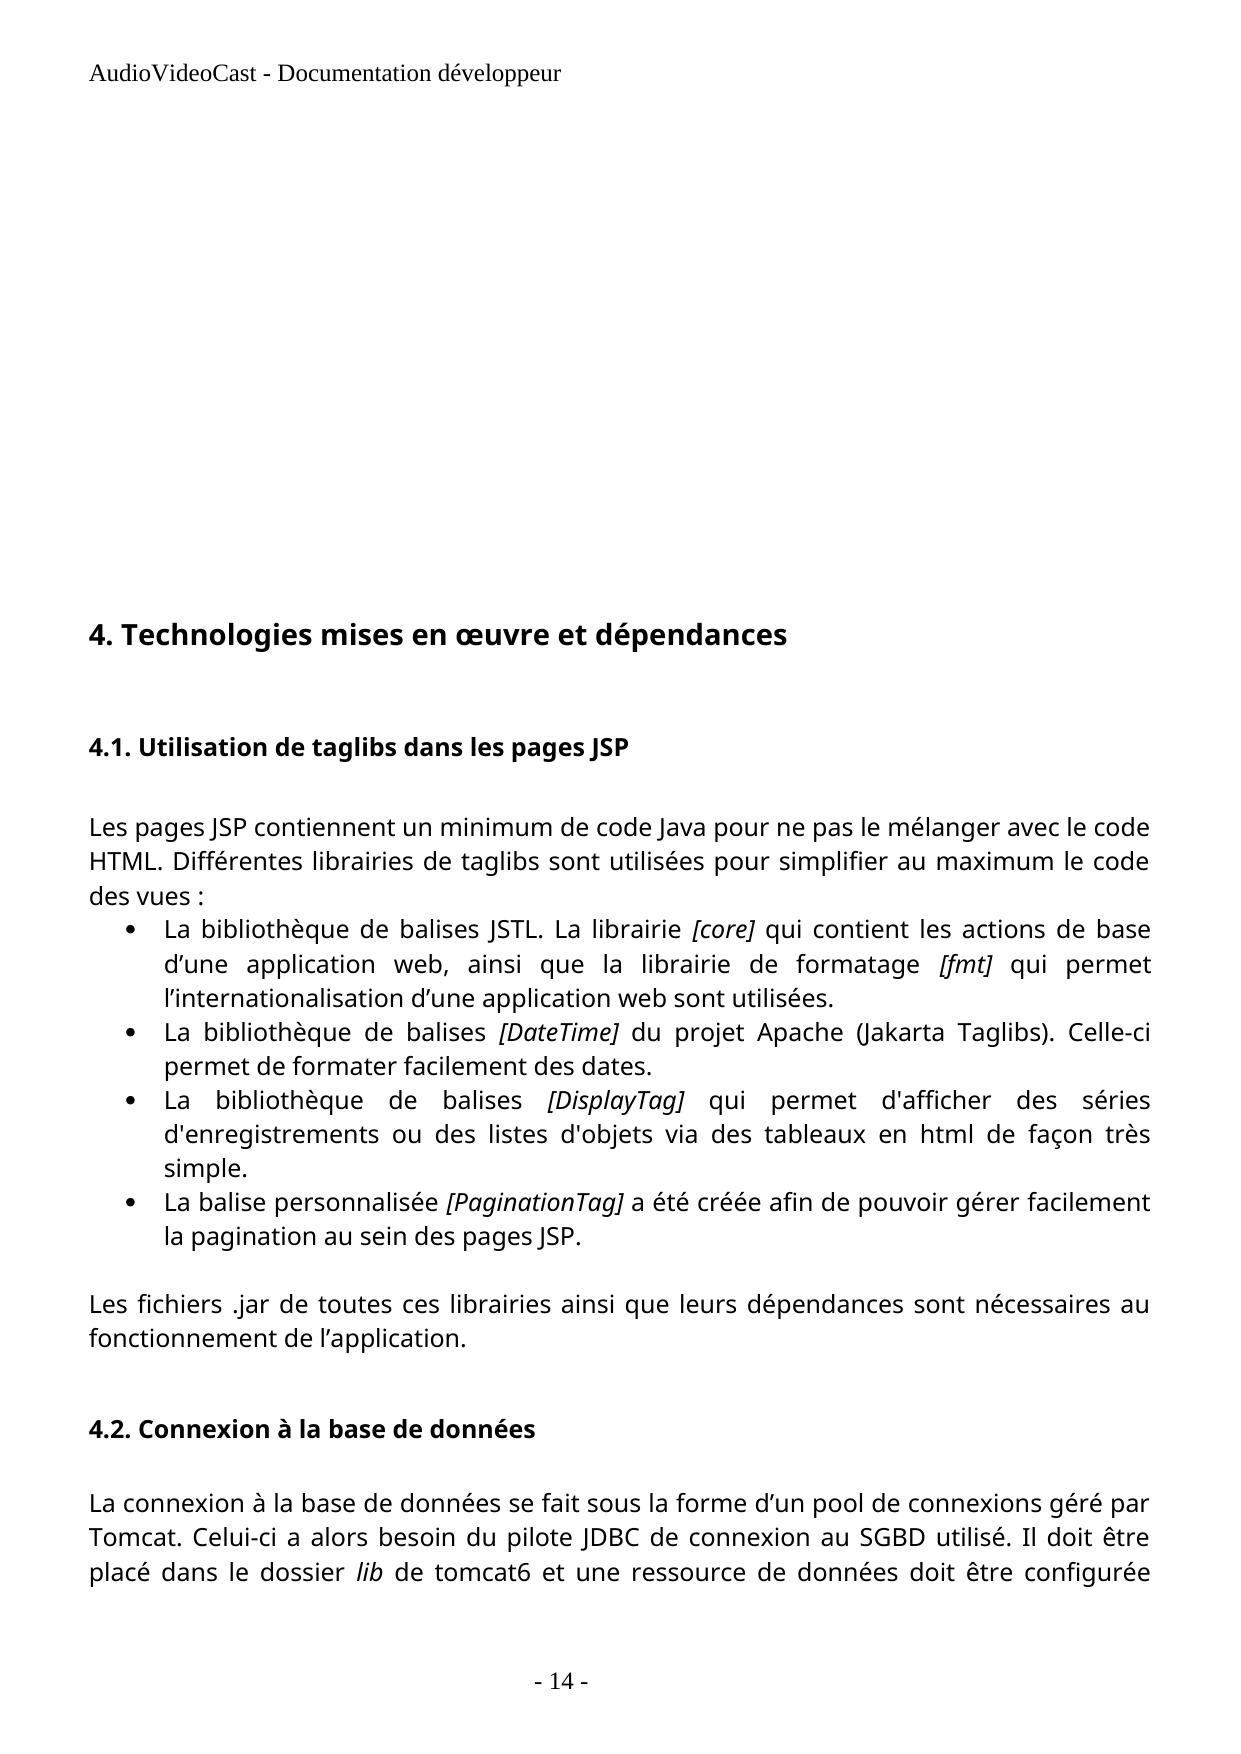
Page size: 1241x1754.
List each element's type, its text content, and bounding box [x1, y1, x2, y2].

list La bibliothèque de balises JSTL. La librairie [core] qui contient les actions de base d’une application web, ainsi que la librairie de formatage [fmt] qui permet l’internationalisation d’une application web sont utilisées. [126, 912, 1152, 1014]
list La bibliothèque de balises [DateTime] du projet Apache (Jakarta Taglibs). Celle-ci permet de formater facilement des dates. [126, 1014, 1152, 1082]
list La balise personnalisée [PaginationTag] a été créée afin de pouvoir gérer facilement la pagination au sein des pages JSP. [126, 1185, 1152, 1253]
subtitle 4.1. Utilisation de taglibs dans les pages JSP [88, 729, 1152, 763]
text Les pages JSP contiennent un minimum de code Java pour ne pas le mélanger avec le code HTML. Différentes librairies de taglibs sont utilisées pour simplifier au maximum le code des vues : [88, 810, 1152, 912]
list La bibliothèque de balises [DisplayTag] qui permet d'afficher des séries d'enregistrements ou des listes d'objets via des tableaux en html de façon très simple. [126, 1082, 1152, 1185]
subtitle 4. Technologies mises en œuvre et dépendances [88, 614, 1152, 654]
text Les fichiers .jar de toutes ces librairies ainsi que leurs dépendances sont nécessaires au fonctionnement de l’application. [88, 1287, 1152, 1355]
subtitle 4.2. Connexion à la base de données [88, 1412, 1152, 1446]
text La connexion à la base de données se fait sous la forme d’un pool de connexions géré par Tomcat. Celui-ci a alors besoin du pilote JDBC de connexion au SGBD utilisé. Il doit être placé dans le dossier lib de tomcat6 et une ressource de données doit être configurée [88, 1486, 1152, 1588]
